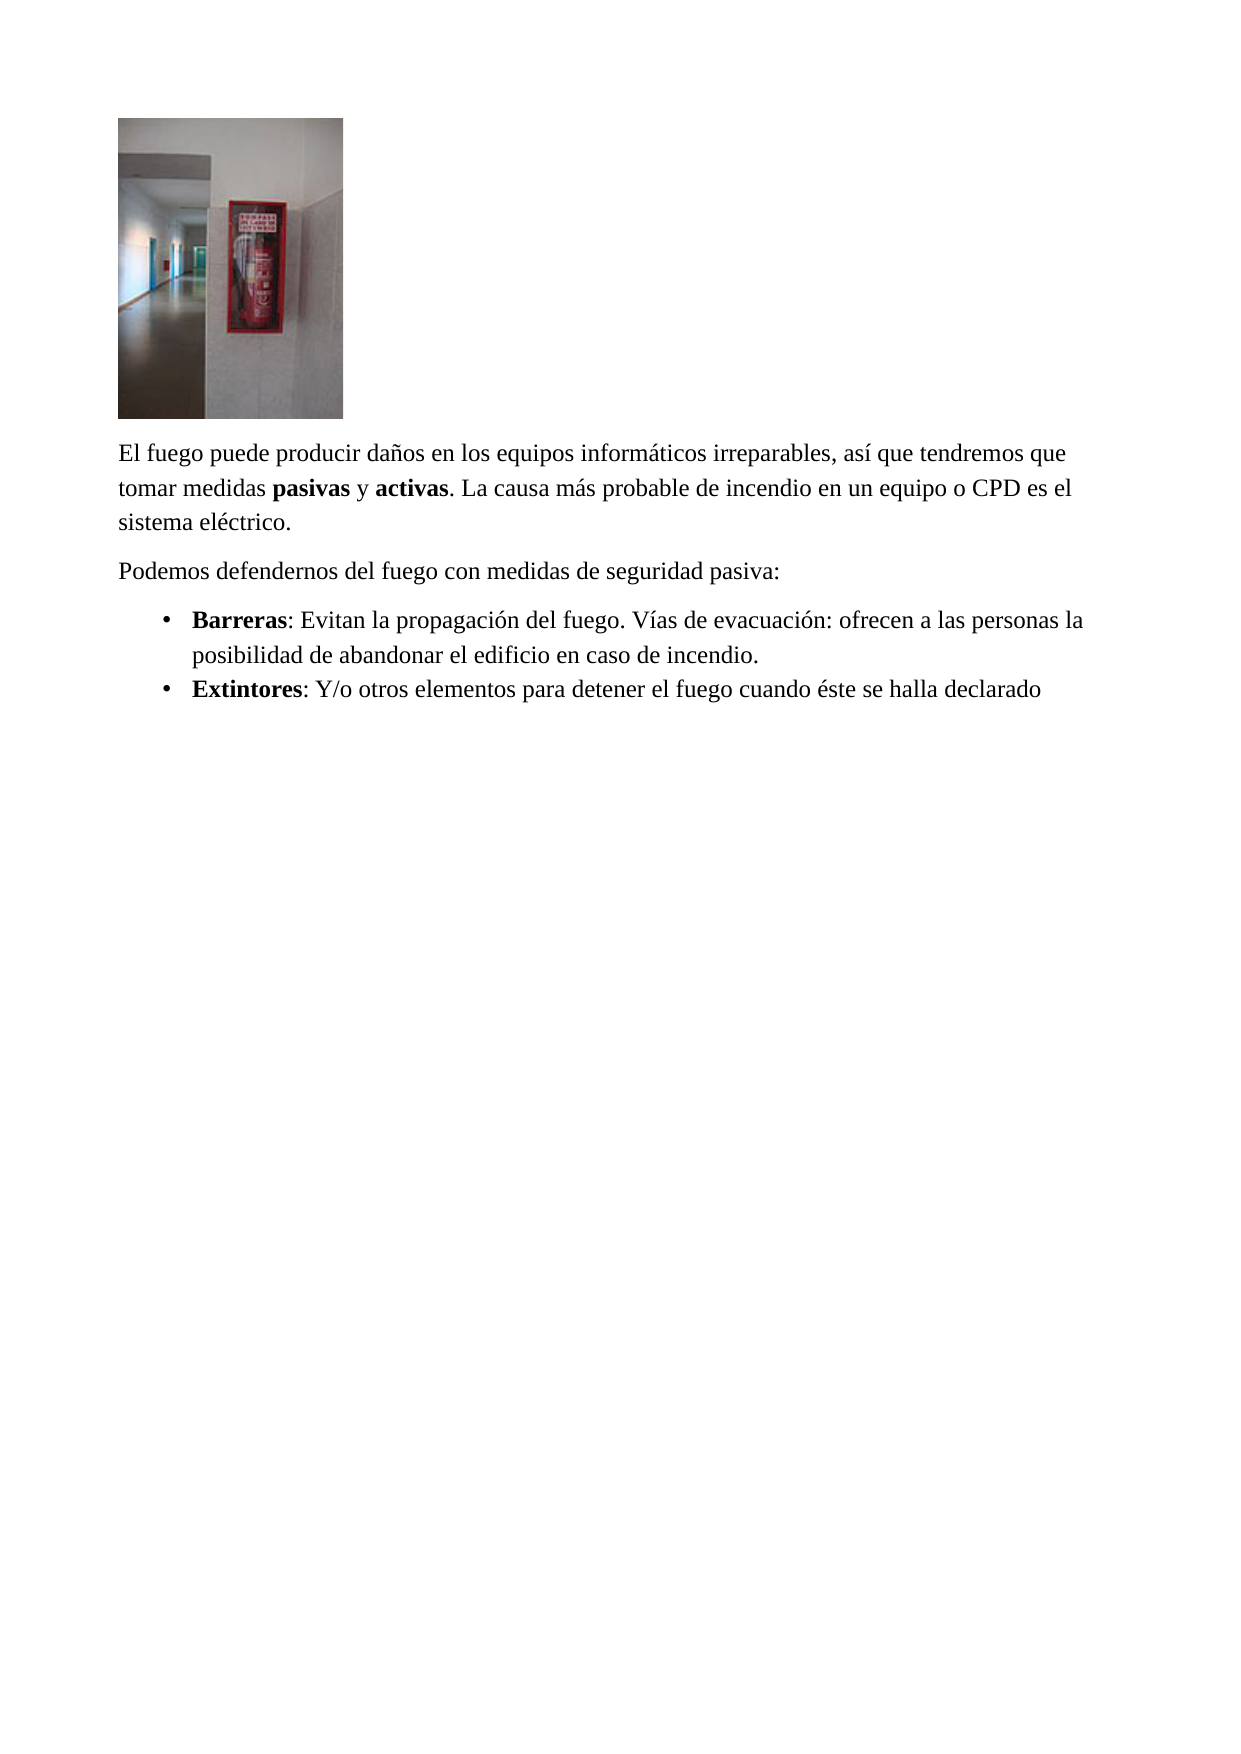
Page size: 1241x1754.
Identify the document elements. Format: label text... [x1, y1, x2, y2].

list Barreras: Evitan la propagación del fuego. Vías de evacuación: ofrecen a las personas la posibilidad de abandonar el edificio en caso de incendio. [162, 606, 1122, 669]
text El fuego puede producir daños en los equipos informáticos irreparables, así que tendremos que tomar medidas pasivas y activas. La causa más probable de incendio en un equipo o CPD es el sistema eléctrico. [118, 438, 1122, 536]
picture [118, 118, 344, 419]
text Podemos defendernos del fuego con medidas de seguridad pasiva: [118, 556, 1122, 585]
list Extintores: Y/o otros elementos para detener el fuego cuando éste se halla declarado [162, 674, 1122, 703]
